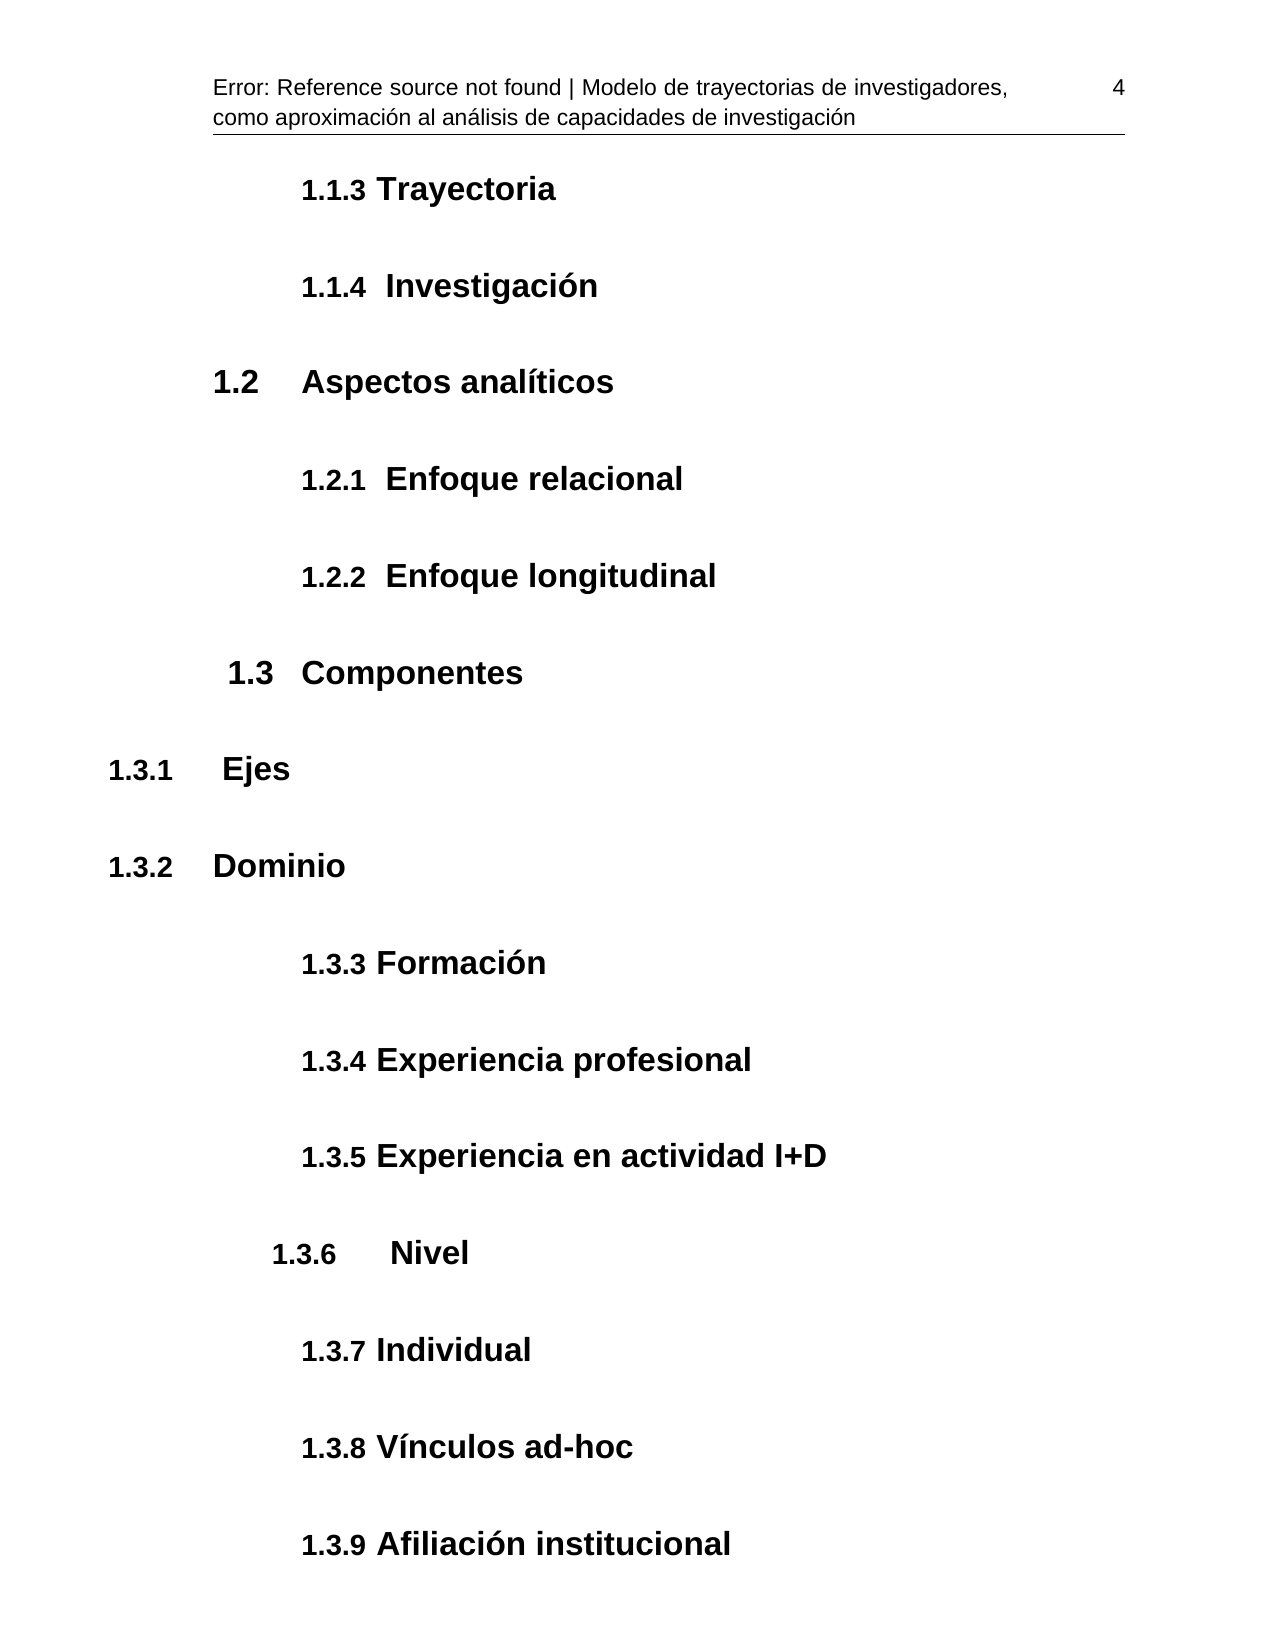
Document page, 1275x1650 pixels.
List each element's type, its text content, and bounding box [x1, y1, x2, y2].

subtitle Investigación [301, 266, 1125, 304]
subtitle Experiencia en actividad I+D [301, 1137, 1125, 1175]
subtitle Individual [301, 1330, 1125, 1368]
subtitle Formación [301, 943, 1125, 981]
subtitle Aspectos analíticos [213, 362, 1172, 401]
subtitle Vínculos ad-hoc [301, 1427, 1125, 1465]
subtitle Enfoque longitudinal [301, 556, 1125, 594]
subtitle Nivel [272, 1233, 1125, 1272]
subtitle Enfoque relacional [301, 459, 1125, 498]
subtitle Trayectoria [301, 169, 1125, 207]
subtitle Afiliación institucional [301, 1524, 1125, 1562]
subtitle Experiencia profesional [301, 1040, 1125, 1078]
subtitle Ejes [108, 749, 1125, 788]
subtitle Dominio [108, 846, 1125, 885]
subtitle Componentes [227, 653, 1172, 691]
